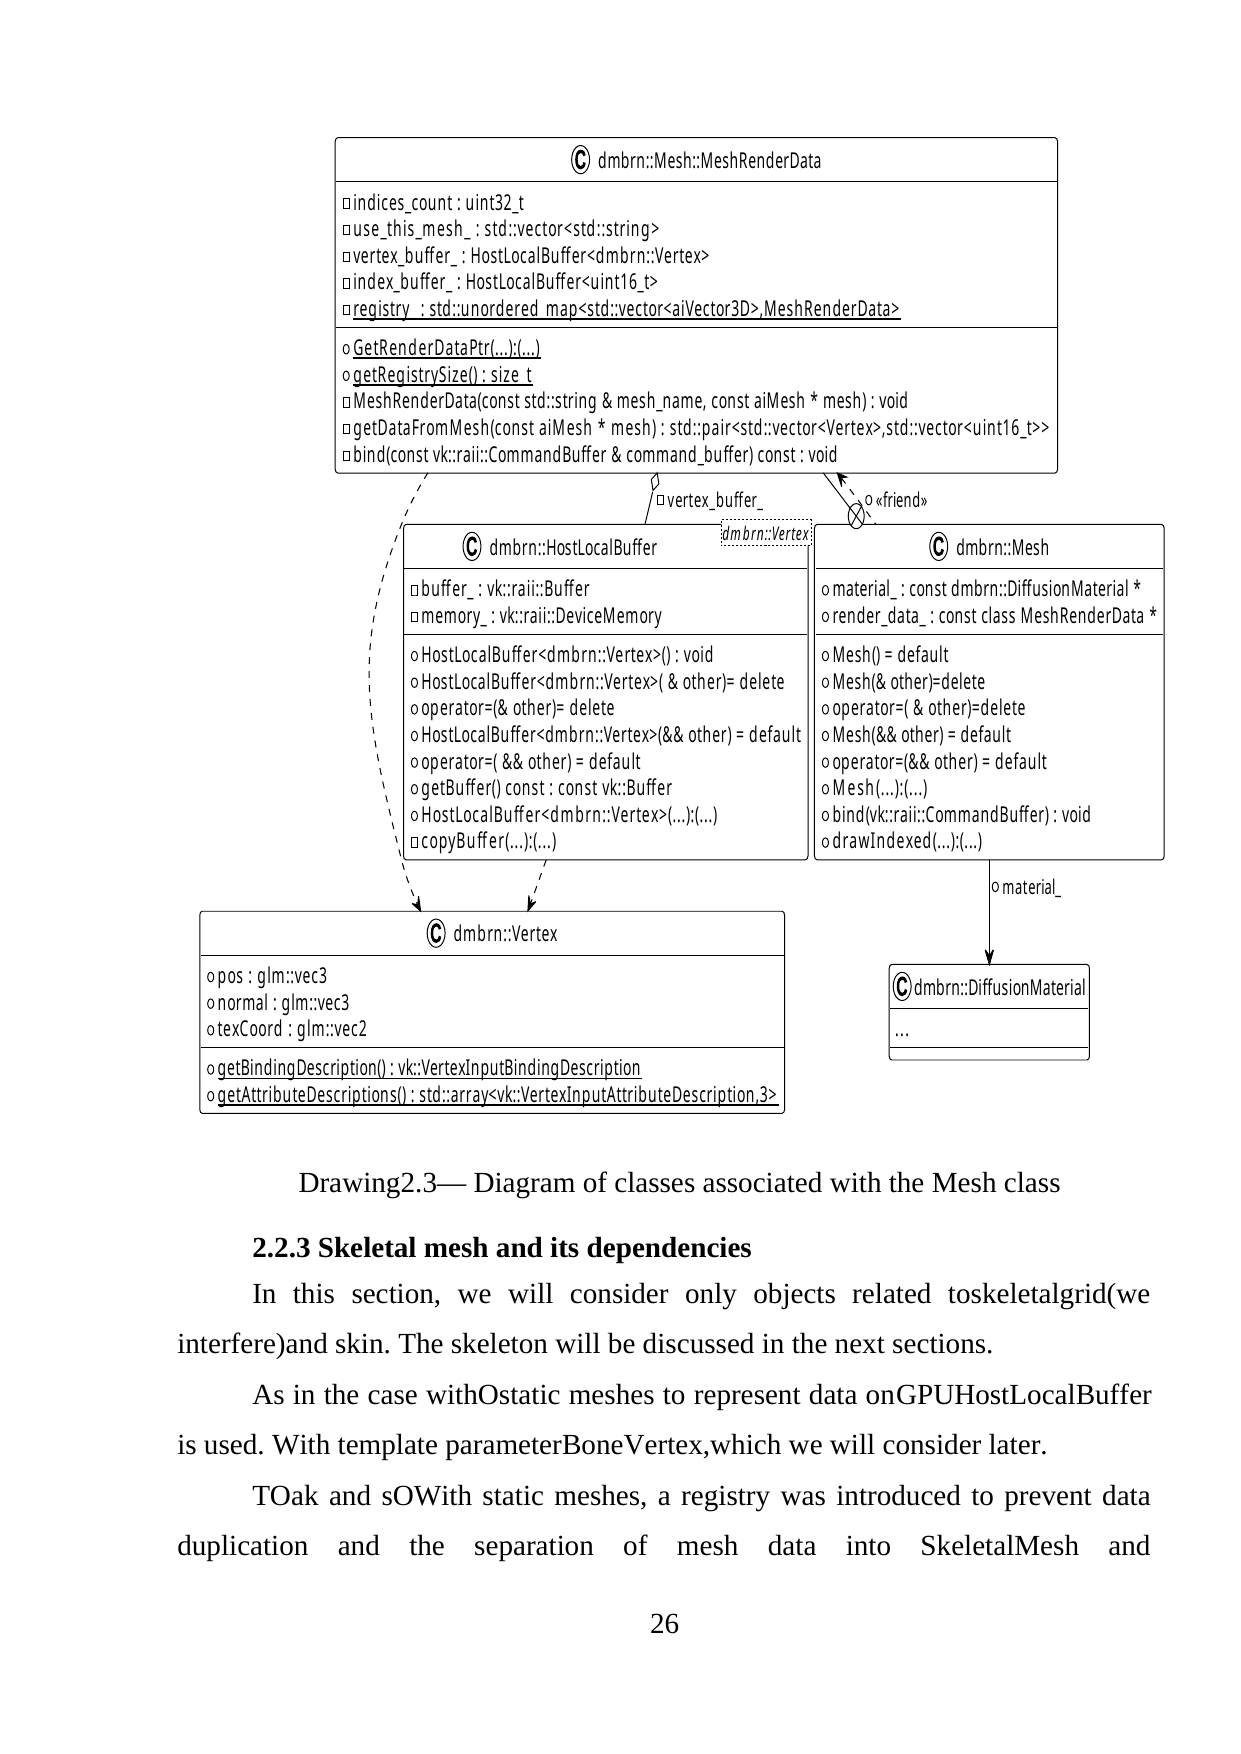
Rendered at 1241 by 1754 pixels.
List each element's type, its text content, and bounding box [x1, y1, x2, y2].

subtitle Skeletal mesh and its dependencies [177, 1230, 1152, 1264]
text Drawing2.3— Diagram of classes associated with the Mesh class [177, 1165, 1182, 1199]
text As in the case withOstatic meshes to represent data onGPUHostLocalBuffer is used. With template parameterBoneVertex,which we will consider later. [177, 1377, 1152, 1461]
text TOak and sOWith static meshes, a registry was introduced to prevent data duplication and the separation of mesh data into SkeletalMesh and [177, 1478, 1152, 1561]
text In this section, we will consider only objects related toskeletalgrid(we interfere)and skin. The skeleton will be discussed in the next sections. [177, 1276, 1152, 1360]
